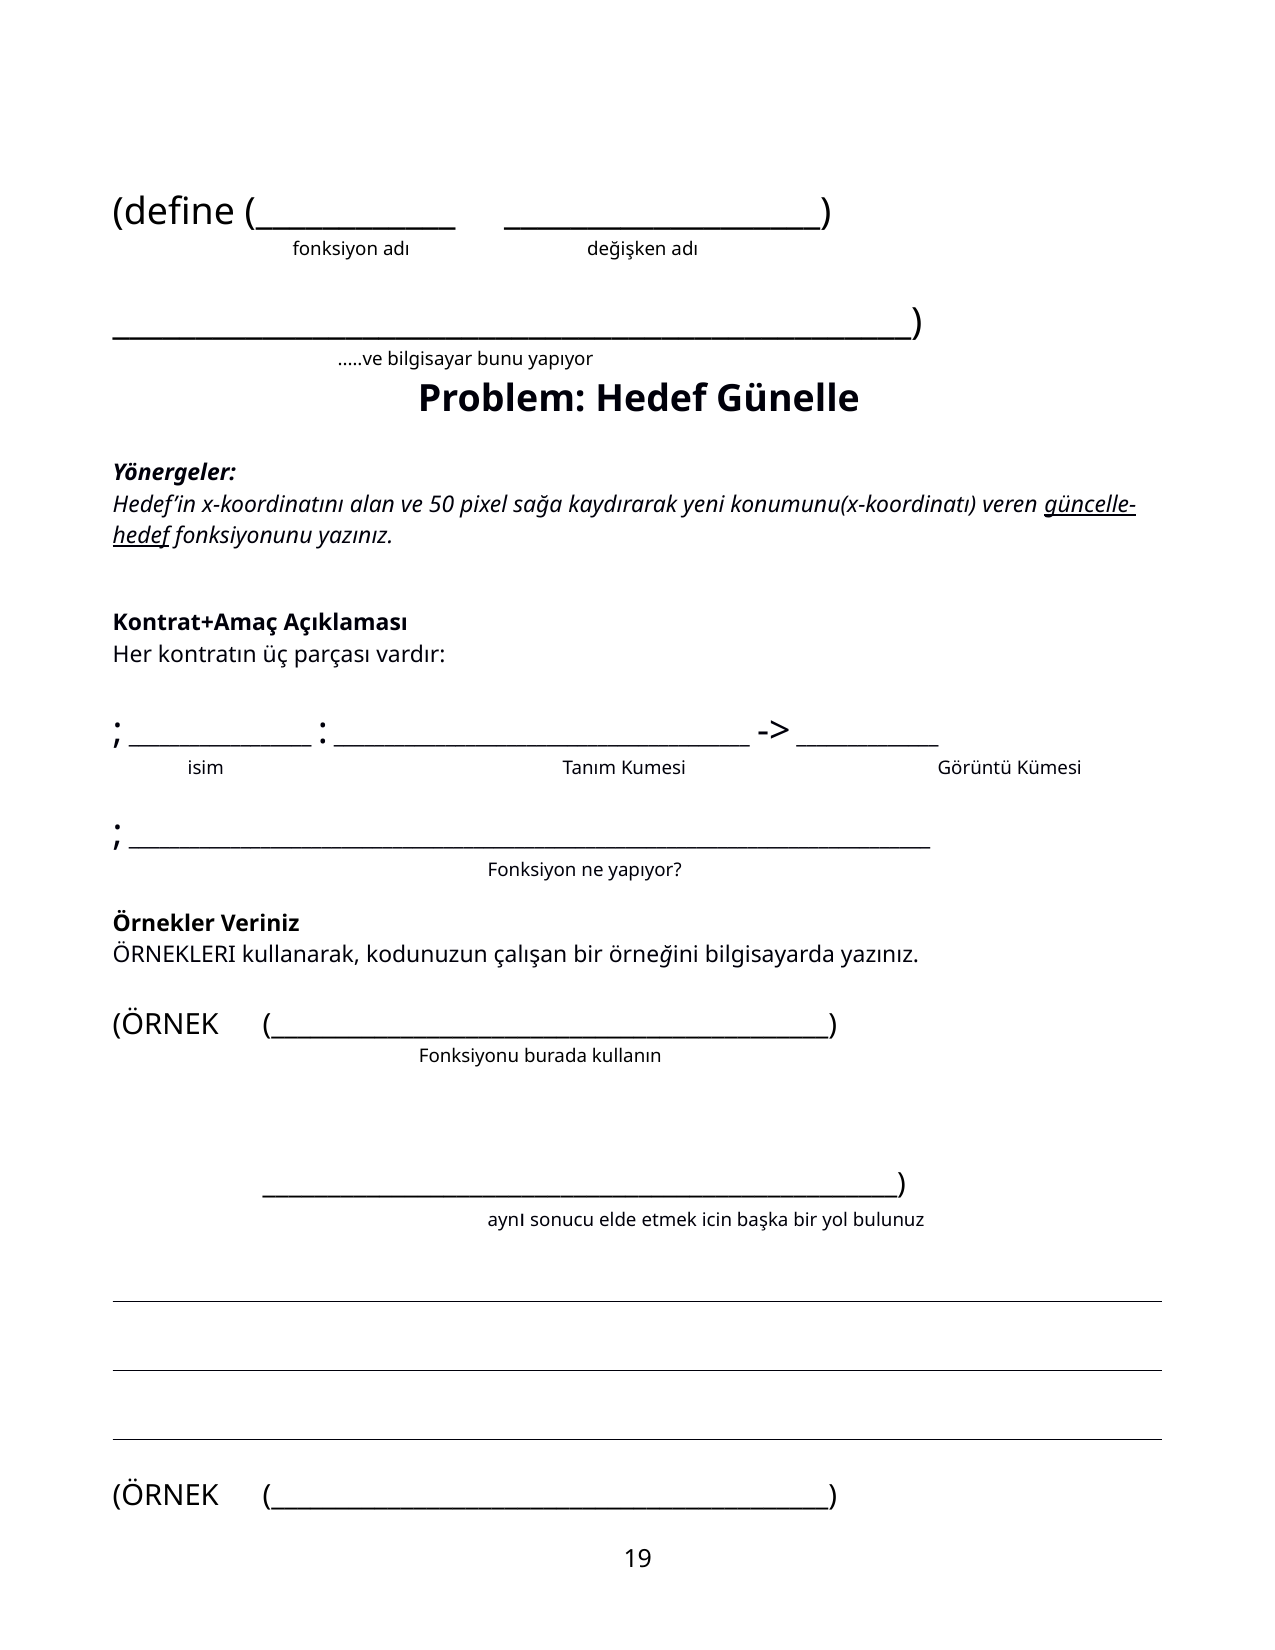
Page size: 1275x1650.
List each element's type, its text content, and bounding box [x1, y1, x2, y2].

text (define (____________ ___________________) [112, 184, 1162, 235]
text ________________________________________________) [112, 295, 1162, 346]
text (ÖRNEK (___________________________________________) [112, 1003, 1162, 1043]
text fonksiyon adı değişken adı [112, 235, 1162, 261]
text (ÖRNEK (___________________________________________) [112, 1474, 1162, 1514]
text ; __________________ : _________________________________________ -> ______________ [112, 703, 1162, 754]
text isim Tanım Kumesi Görüntü Kümesi [112, 754, 1162, 779]
text Problem: Hedef Günelle [115, 371, 1162, 422]
text Fonksiyonu burada kullanın [337, 1043, 1162, 1068]
text Kontrat+Amaç Açıklaması [112, 606, 1162, 638]
text ; _______________________________________________________________________________ [112, 805, 1162, 856]
text ..…ve bilgisayar bunu yapıyor [112, 346, 1162, 371]
text Hedef’in x-koordinatını alan ve 50 pixel sağa kaydırarak yeni konumunu(x-koordinatı) veren güncelle-hedef fonksiyonunu yazınız. [112, 488, 1162, 550]
text aynı sonucu elde etmek icin başka bir yol bulunuz [487, 1202, 1162, 1233]
text Fonksiyon ne yapıyor? [112, 856, 1162, 882]
subtitle Örnekler Veriniz [112, 907, 1162, 938]
text _________________________________________________) [187, 1162, 1162, 1202]
text Her kontratın üç parçası vardır: [112, 638, 1162, 669]
text ÖRNEKLERI kullanarak, kodunuzun çalışan bir örneğini bilgisayarda yazınız. [112, 938, 1162, 969]
text Yönergeler: [112, 456, 1162, 488]
